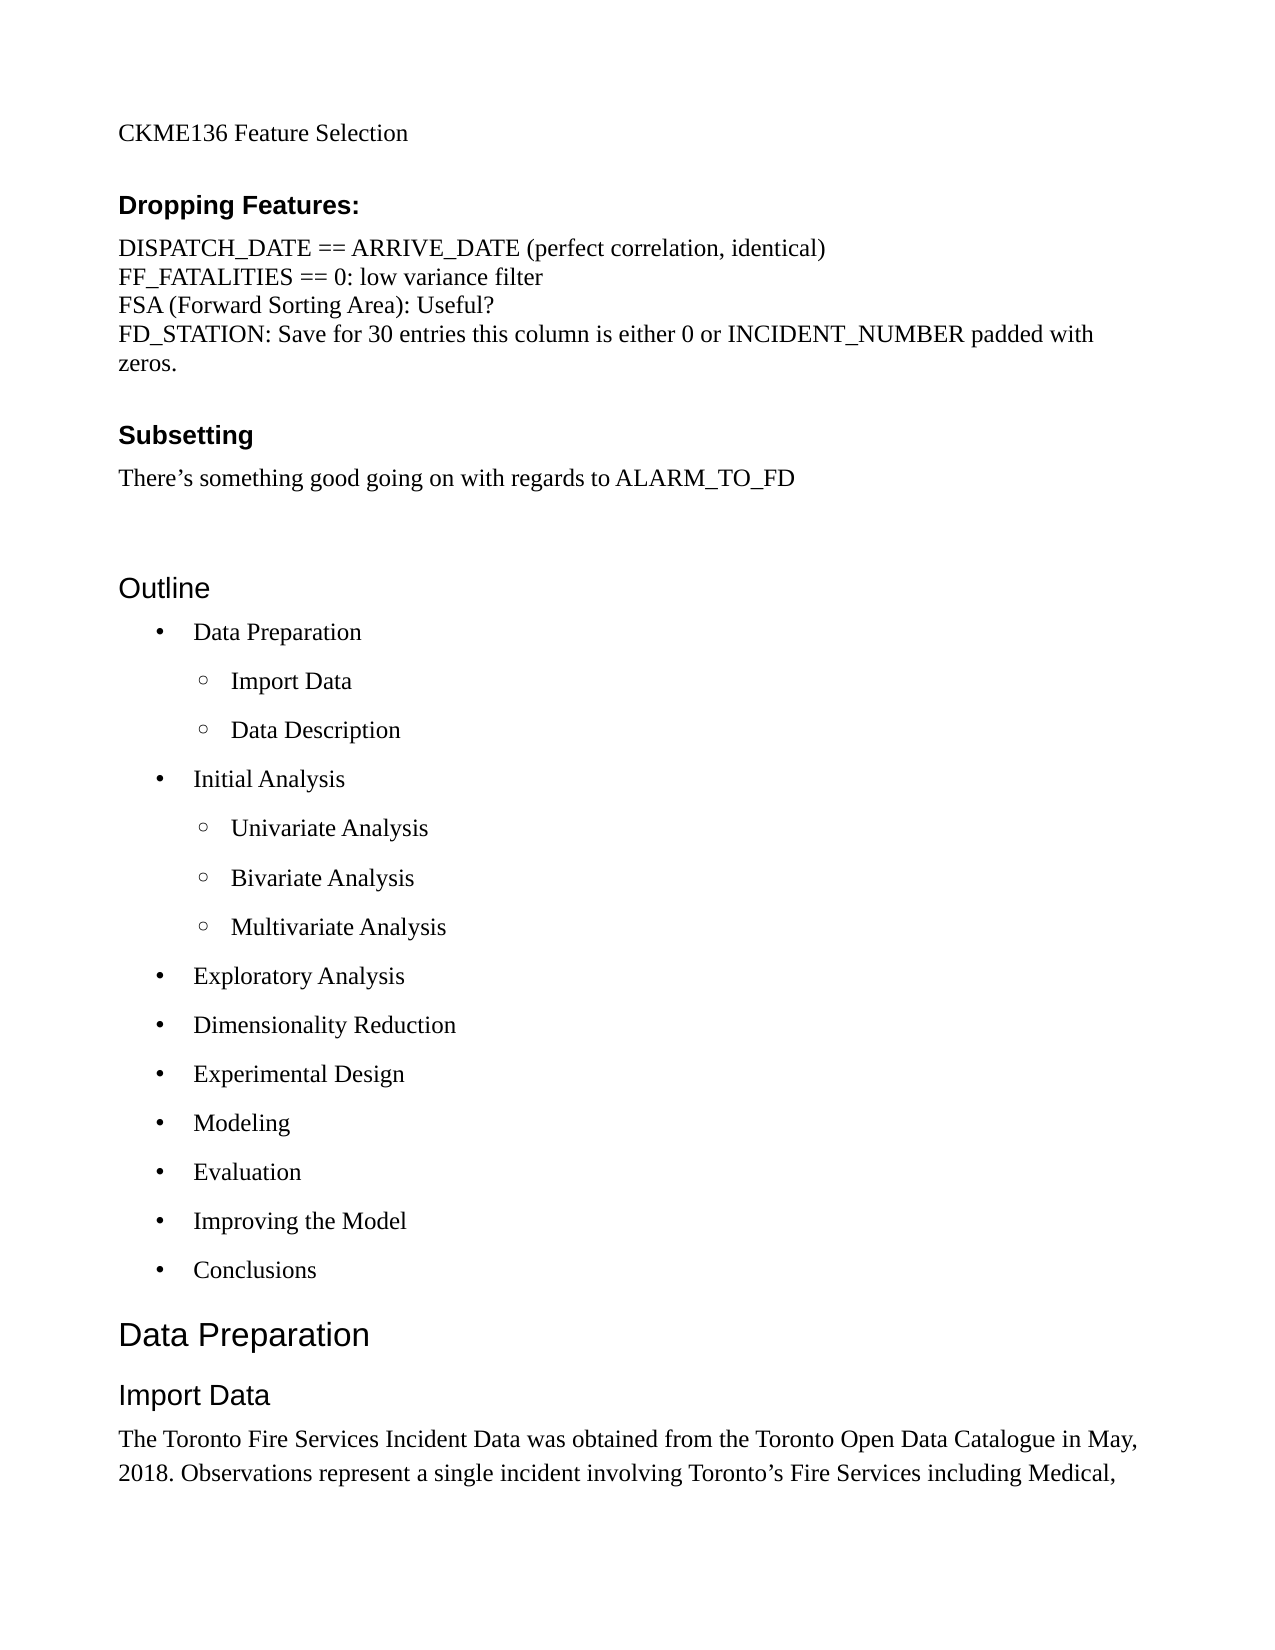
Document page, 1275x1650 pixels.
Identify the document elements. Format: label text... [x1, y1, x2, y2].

list Import Data [193, 666, 1157, 695]
text DISPATCH_DATE == ARRIVE_DATE (perfect correlation, identical) [118, 233, 1157, 262]
subtitle Data Preparation [118, 1314, 1157, 1353]
text The Toronto Fire Services Incident Data was obtained from the Toronto Open Data Catalogue in May, 2018. Observations represent a single incident involving Toronto’s Fire Services including Medical, [118, 1424, 1157, 1487]
text CKME136 Feature Selection [118, 118, 1157, 147]
list Data Description [193, 715, 1157, 744]
list Evaluation [156, 1157, 1157, 1186]
text FF_FATALITIES == 0: low variance filter [118, 262, 1157, 290]
list Improving the Model [156, 1206, 1157, 1235]
list Exploratory Analysis [156, 961, 1157, 989]
text FD_STATION: Save for 30 entries this column is either 0 or INCIDENT_NUMBER padded with zeros. [118, 319, 1157, 377]
list Initial Analysis [156, 764, 1157, 793]
subtitle Subsetting [118, 420, 1157, 450]
list Experimental Design [156, 1059, 1157, 1088]
list Dimensionality Reduction [156, 1010, 1157, 1038]
subtitle Import Data [118, 1378, 1157, 1412]
list Multivariate Analysis [193, 912, 1157, 940]
list Conclusions [156, 1255, 1157, 1284]
list Data Preparation [156, 617, 1157, 646]
list Univariate Analysis [193, 813, 1157, 842]
subtitle Dropping Features: [118, 190, 1157, 220]
text FSA (Forward Sorting Area): Useful? [118, 290, 1157, 319]
subtitle Outline [118, 571, 1157, 605]
text There’s something good going on with regards to ALARM_TO_FD [118, 463, 1157, 491]
list Bivariate Analysis [193, 863, 1157, 891]
list Modeling [156, 1108, 1157, 1137]
